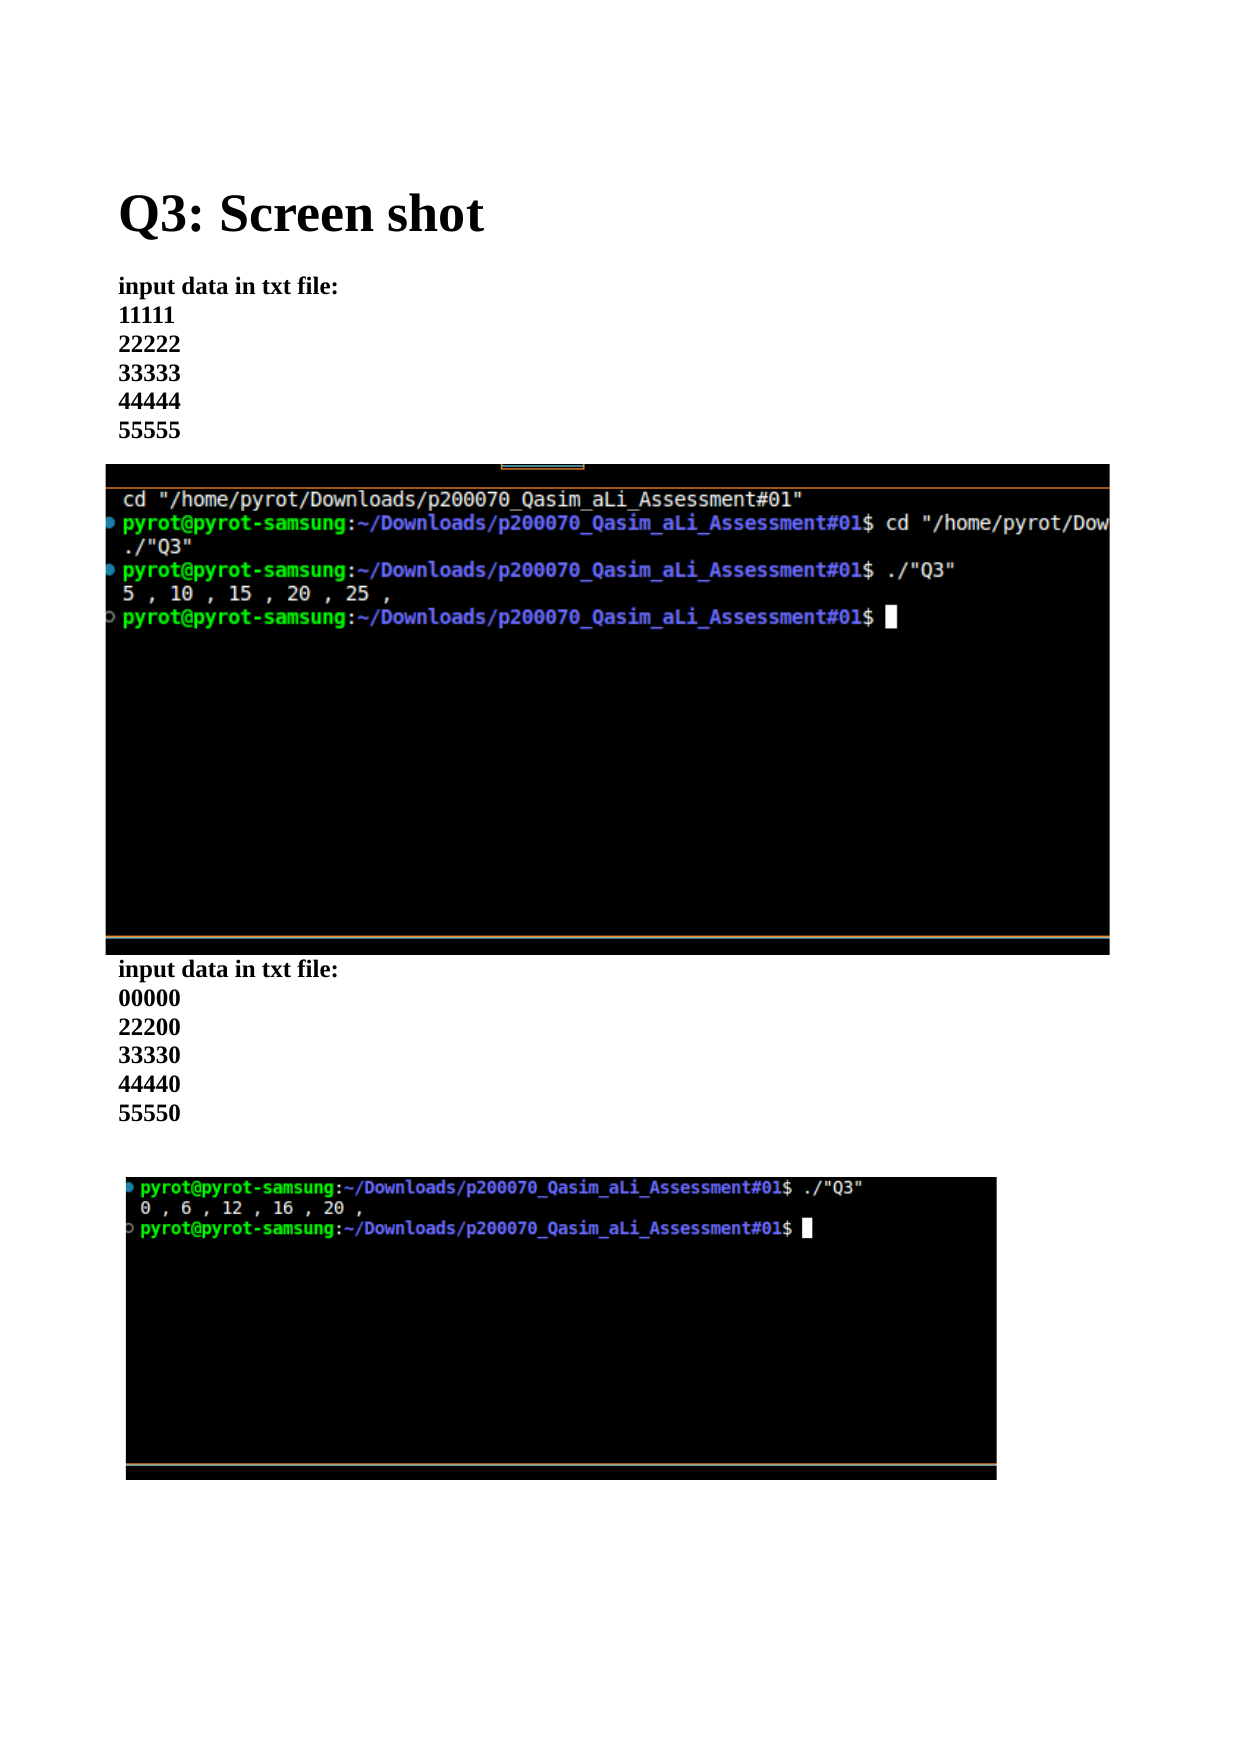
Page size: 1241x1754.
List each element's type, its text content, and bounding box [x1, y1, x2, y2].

text 22222 [118, 329, 1122, 358]
text 55555 [118, 415, 1122, 444]
text 33330 [118, 1041, 1122, 1069]
picture [105, 464, 1110, 955]
text 55550 [118, 1098, 1122, 1127]
text 11111 [118, 300, 1122, 329]
text Q3: Screen shot [118, 180, 1122, 243]
text 44440 [118, 1069, 1122, 1098]
text 33333 [118, 358, 1122, 386]
text input data in txt file: [118, 271, 1122, 300]
text 22200 [118, 1012, 1122, 1041]
text input data in txt file: [118, 444, 1122, 983]
picture [125, 1177, 997, 1480]
text 00000 [118, 983, 1122, 1012]
text 44444 [118, 386, 1122, 415]
